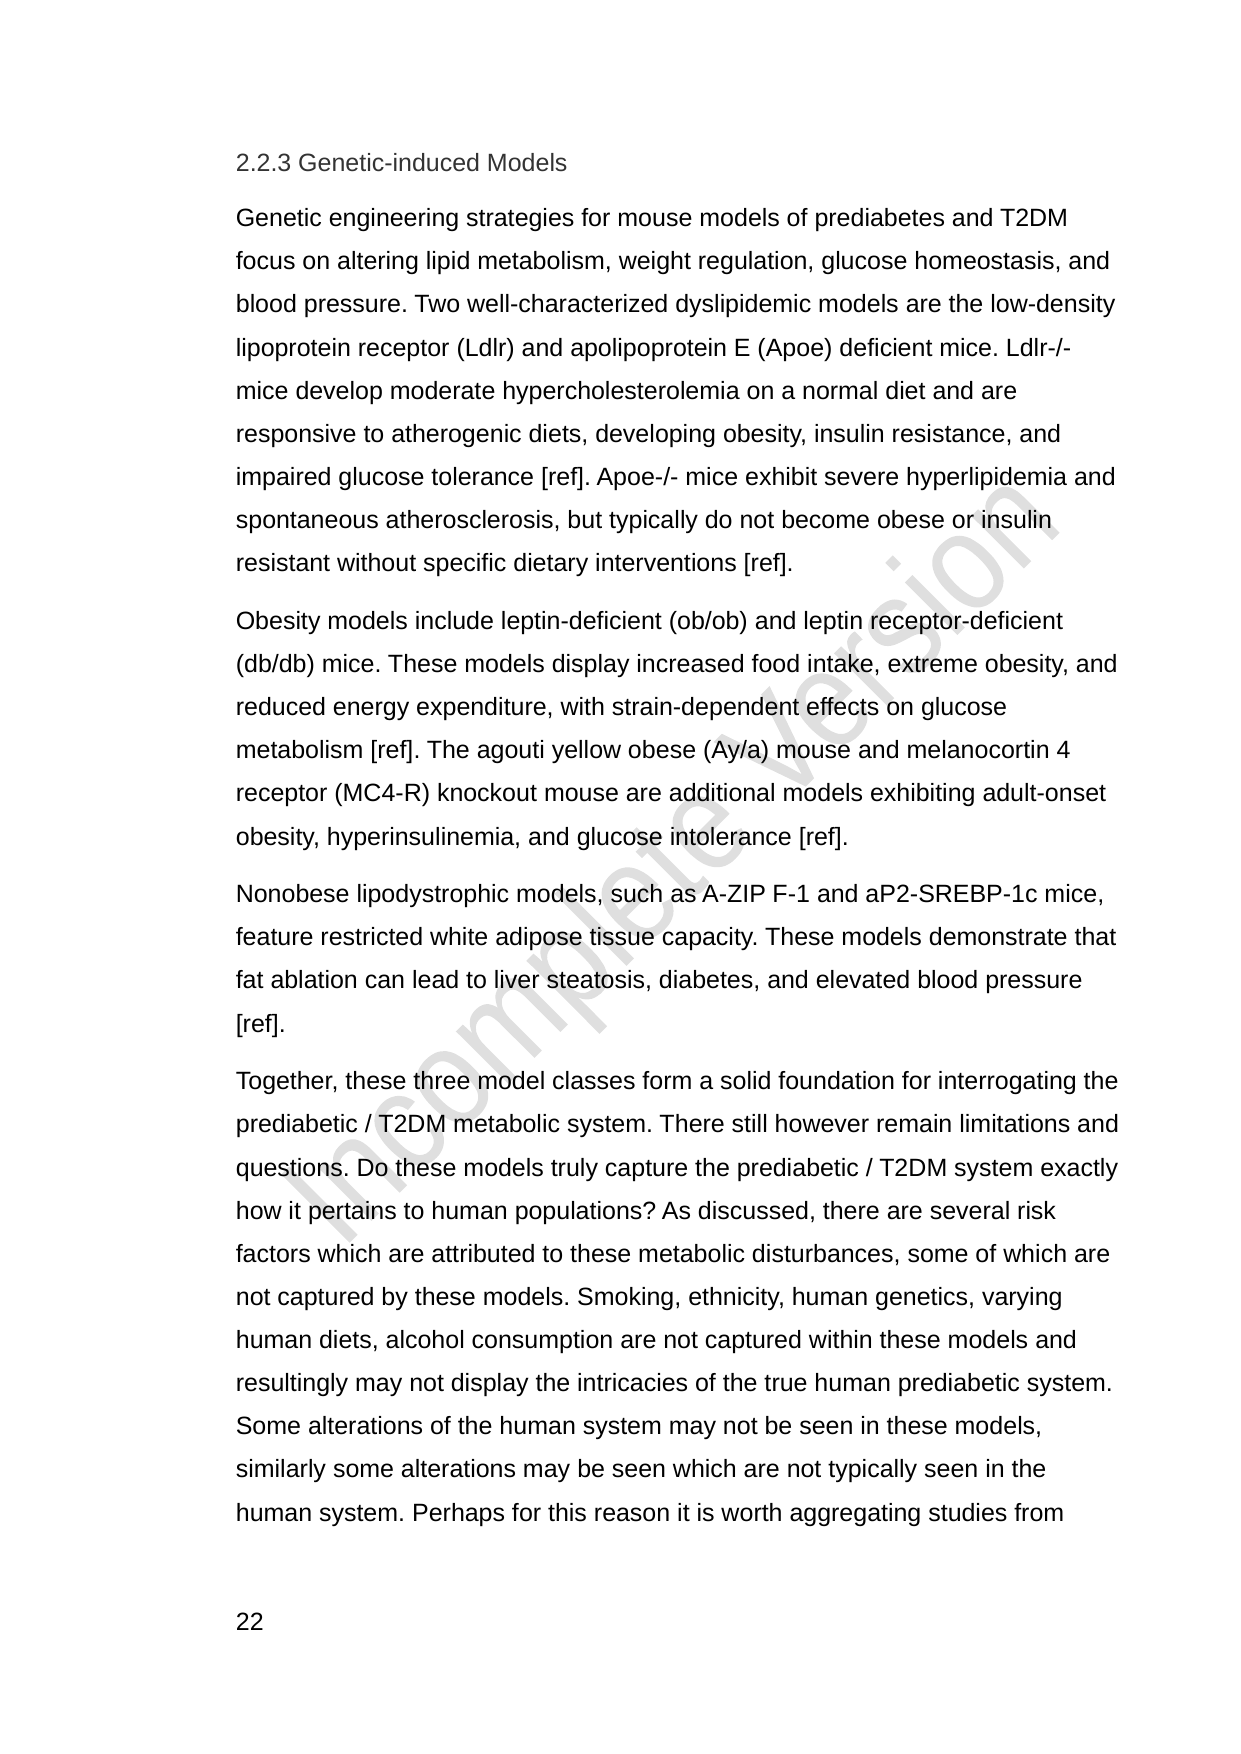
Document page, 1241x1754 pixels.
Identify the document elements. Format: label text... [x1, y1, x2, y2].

text Nonobese lipodystrophic models, such as A-ZIP F-1 and aP2-SREBP-1c mice, feature restricted white adipose tissue capacity. These models demonstrate that fat ablation can lead to liver steatosis, diabetes, and elevated blood pressure [ref]. [236, 879, 1122, 1037]
text Together, these three model classes form a solid foundation for interrogating the prediabetic / T2DM metabolic system. There still however remain limitations and questions. Do these models truly capture the prediabetic / T2DM system exactly how it pertains to human populations? As discussed, there are several risk factors which are attributed to these metabolic disturbances, some of which are not captured by these models. Smoking, ethnicity, human genetics, varying human diets, alcohol consumption are not captured within these models and resultingly may not display the intricacies of the true human prediabetic system. Some alterations of the human system may not be seen in these models, similarly some alterations may be seen which are not typically seen in the human system. Perhaps for this reason it is worth aggregating studies from [236, 1066, 1122, 1526]
subtitle 2.2.3 Genetic-induced Models [236, 148, 1122, 176]
text Genetic engineering strategies for mouse models of prediabetes and T2DM focus on altering lipid metabolism, weight regulation, glucose homeostasis, and blood pressure. Two well-characterized dyslipidemic models are the low-density lipoprotein receptor (Ldlr) and apolipoprotein E (Apoe) deficient mice. Ldlr-/- mice develop moderate hypercholesterolemia on a normal diet and are responsive to atherogenic diets, developing obesity, insulin resistance, and impaired glucose tolerance [ref]. Apoe-/- mice exhibit severe hyperlipidemia and spontaneous atherosclerosis, but typically do not become obese or insulin resistant without specific dietary interventions [ref]. [236, 203, 1122, 577]
text Obesity models include leptin-deficient (ob/ob) and leptin receptor-deficient (db/db) mice. These models display increased food intake, extreme obesity, and reduced energy expenditure, with strain-dependent effects on glucose metabolism [ref]. The agouti yellow obese (Ay/a) mouse and melanocortin 4 receptor (MC4-R) knockout mouse are additional models exhibiting adult-onset obesity, hyperinsulinemia, and glucose intolerance [ref]. [236, 606, 1122, 850]
